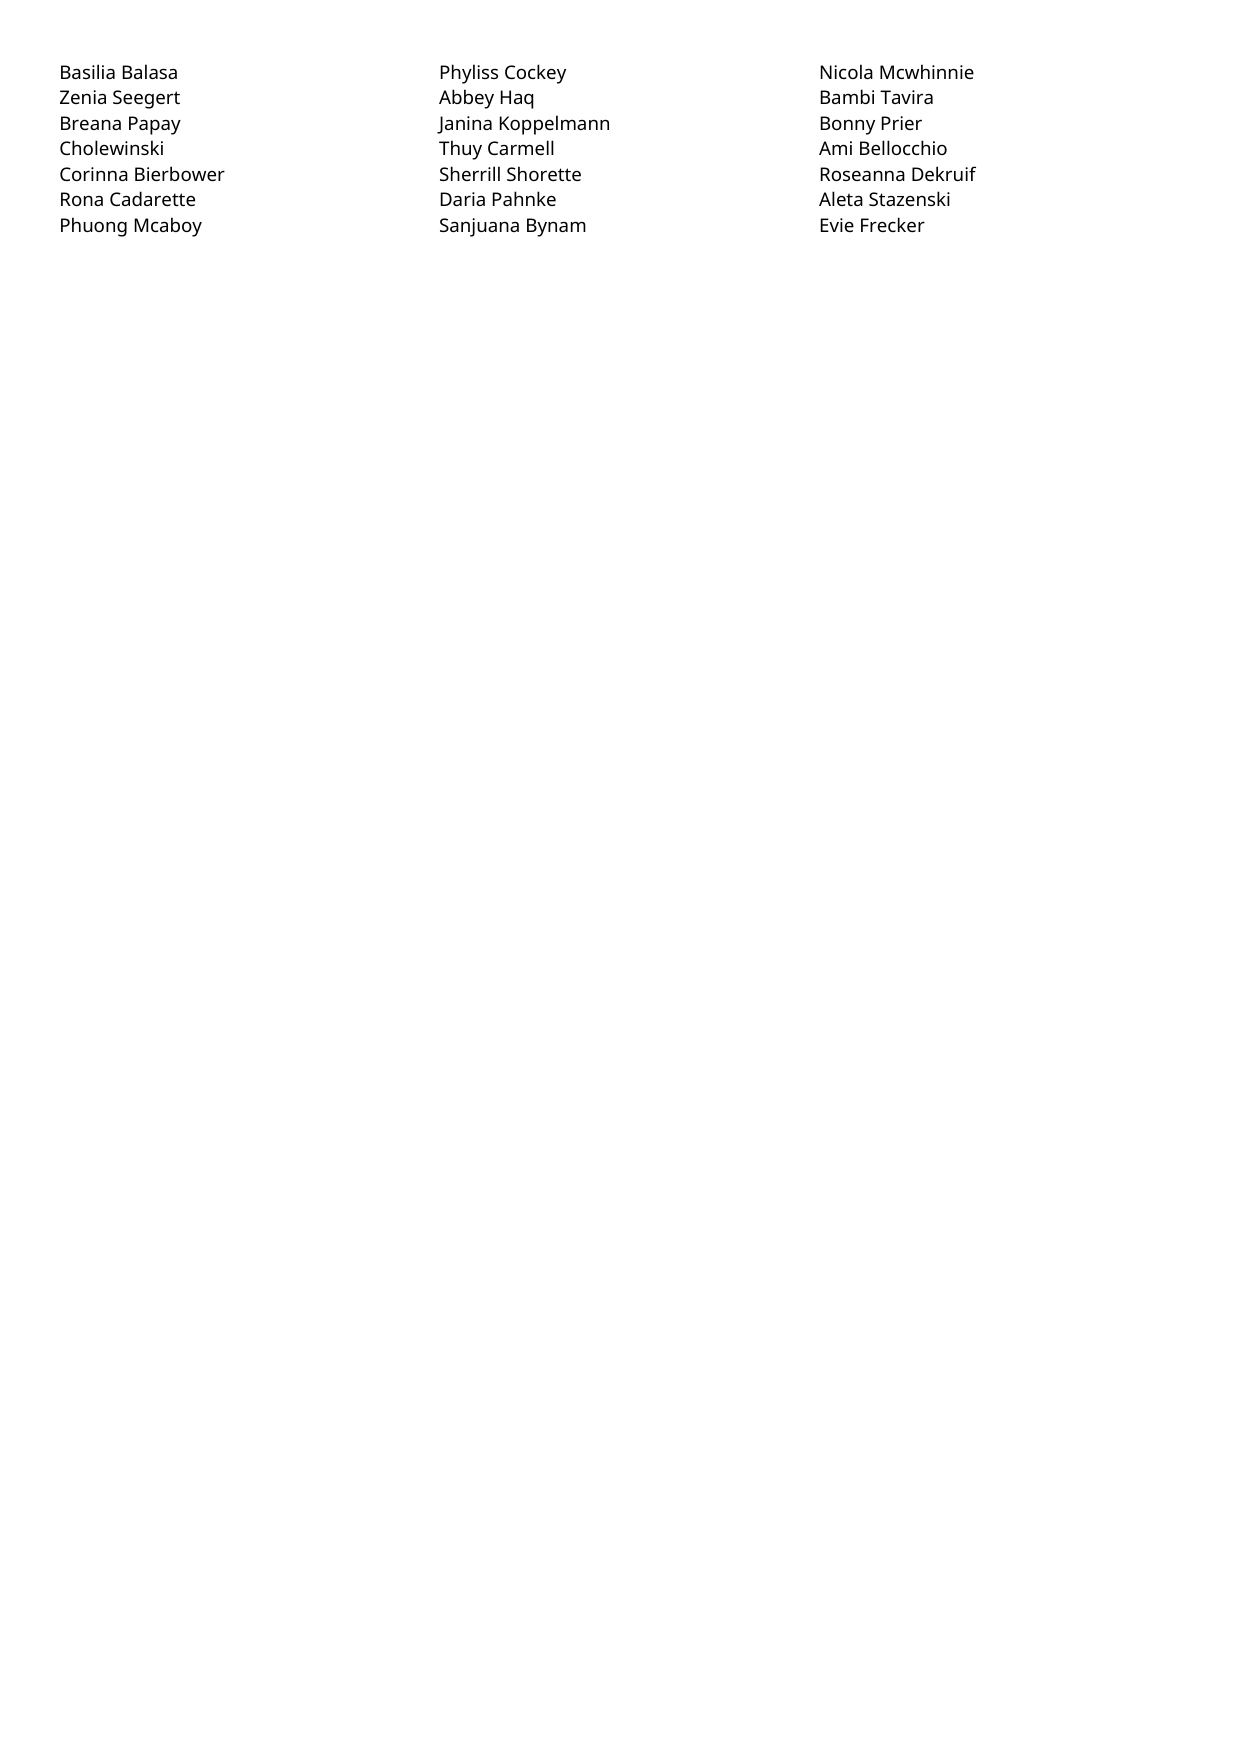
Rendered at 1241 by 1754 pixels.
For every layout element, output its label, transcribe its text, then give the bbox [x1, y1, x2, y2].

text Abbey Haq [439, 84, 801, 110]
text Phyliss Cockey [439, 59, 801, 84]
text Ami Bellocchio [819, 136, 1181, 161]
text Janina Koppelmann [439, 110, 801, 136]
text Breana Papay [59, 110, 421, 136]
text Basilia Balasa [59, 59, 421, 84]
text Bambi Tavira [819, 84, 1181, 110]
text Aleta Stazenski [819, 187, 1181, 212]
text Cholewinski [59, 136, 421, 161]
text Bonny Prier [819, 110, 1181, 136]
text Phuong Mcaboy [59, 212, 421, 238]
text Evie Frecker [819, 212, 1181, 238]
text Roseanna Dekruif [819, 161, 1181, 187]
text Nicola Mcwhinnie [819, 59, 1181, 84]
text Thuy Carmell [439, 136, 801, 161]
text Sherrill Shorette [439, 161, 801, 187]
text Corinna Bierbower [59, 161, 421, 187]
text Daria Pahnke [439, 187, 801, 212]
text Zenia Seegert [59, 84, 421, 110]
text Rona Cadarette [59, 187, 421, 212]
text Sanjuana Bynam [439, 212, 801, 238]
